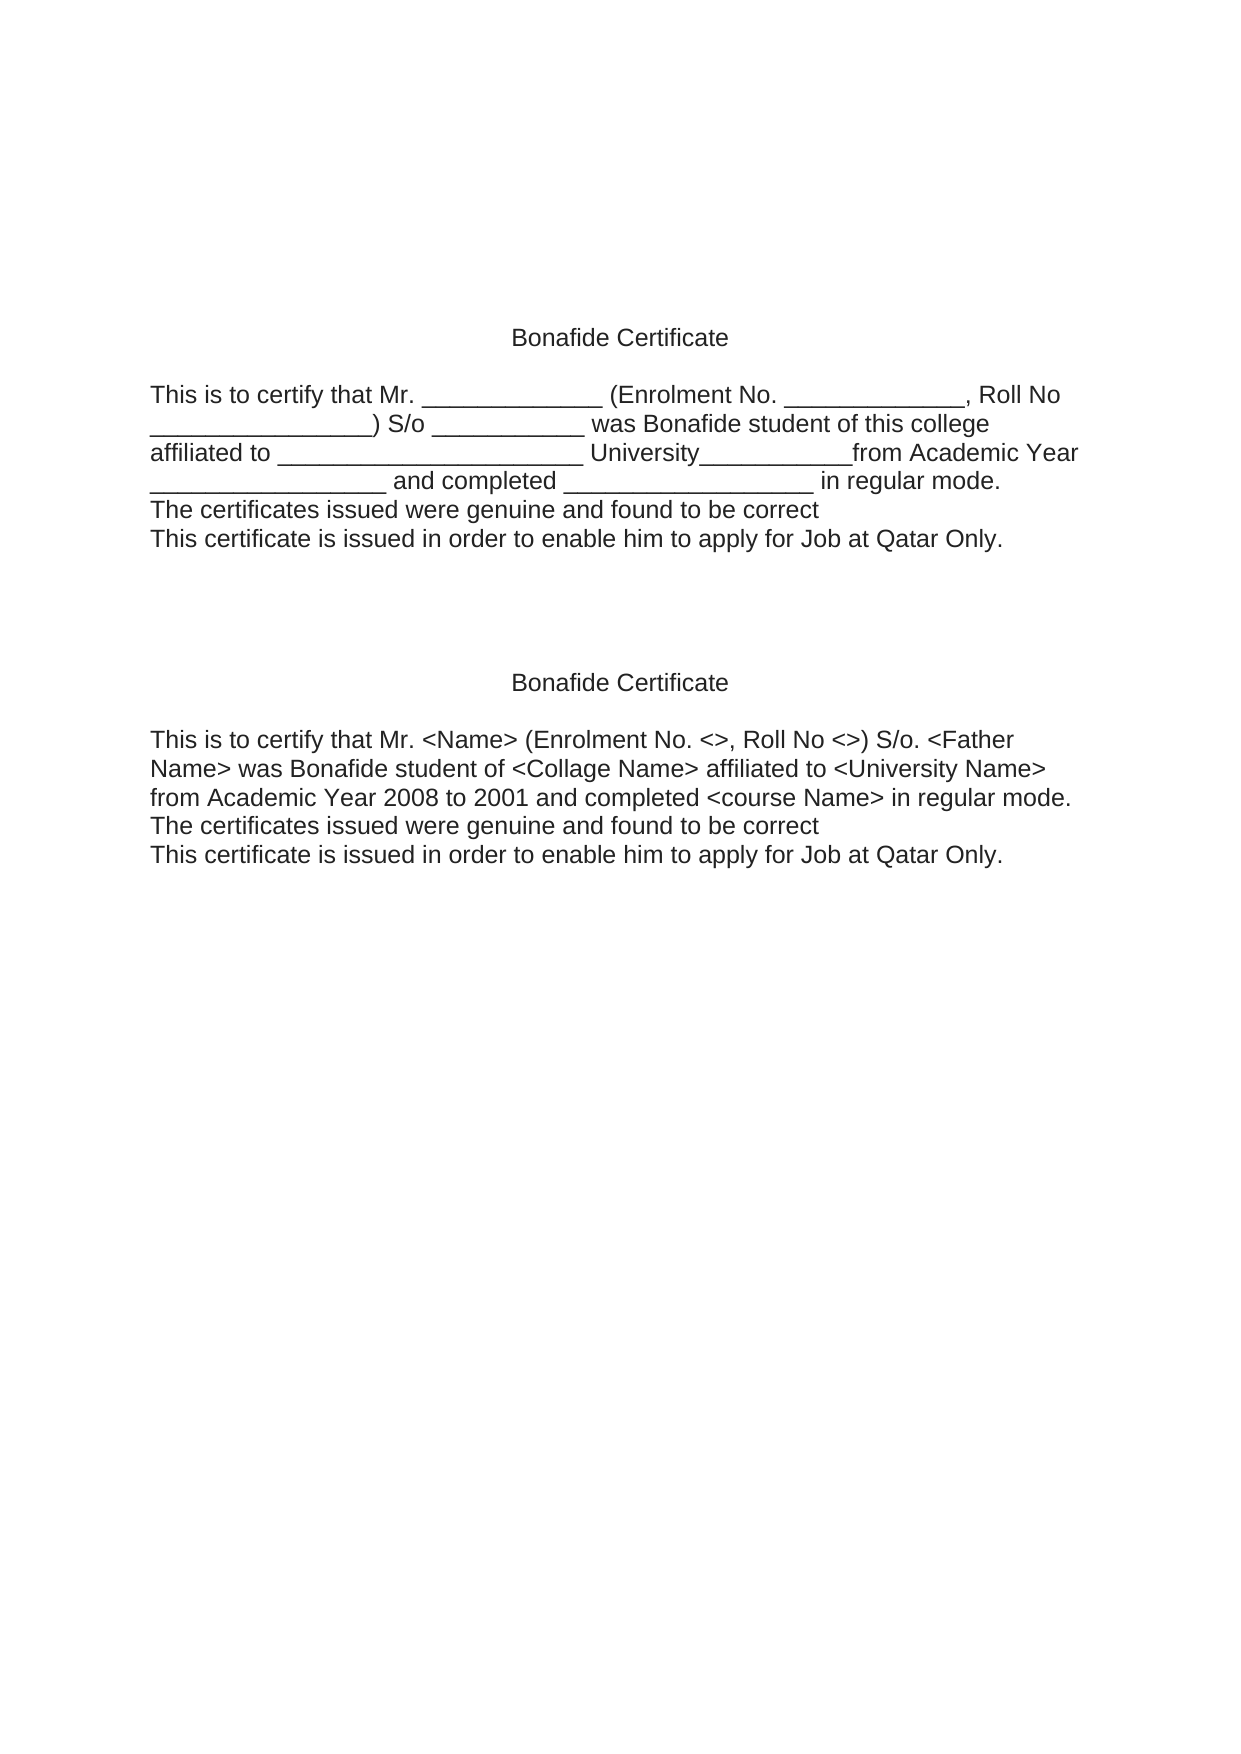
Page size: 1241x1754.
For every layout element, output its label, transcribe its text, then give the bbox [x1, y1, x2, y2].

text This certificate is issued in order to enable him to apply for Job at Qatar Only. [150, 840, 1090, 869]
text This is to certify that Mr. _____________ (Enrolment No. _____________, Roll No ________________) S/o ___________ was Bonafide student of this college affiliated to ______________________ University___________from Academic Year _________________ and completed __________________ in regular mode. [150, 380, 1090, 495]
text This is to certify that Mr. <Name> (Enrolment No. <>, Roll No <>) S/o. <Father Name> was Bonafide student of <Collage Name> affiliated to <University Name> from Academic Year 2008 to 2001 and completed <course Name> in regular mode. The certificates issued were genuine and found to be correct [150, 725, 1090, 840]
text This certificate is issued in order to enable him to apply for Job at Qatar Only. [150, 524, 1090, 552]
text Bonafide Certificate [150, 322, 1090, 351]
text Bonafide Certificate [150, 667, 1090, 696]
text The certificates issued were genuine and found to be correct [150, 495, 1090, 524]
